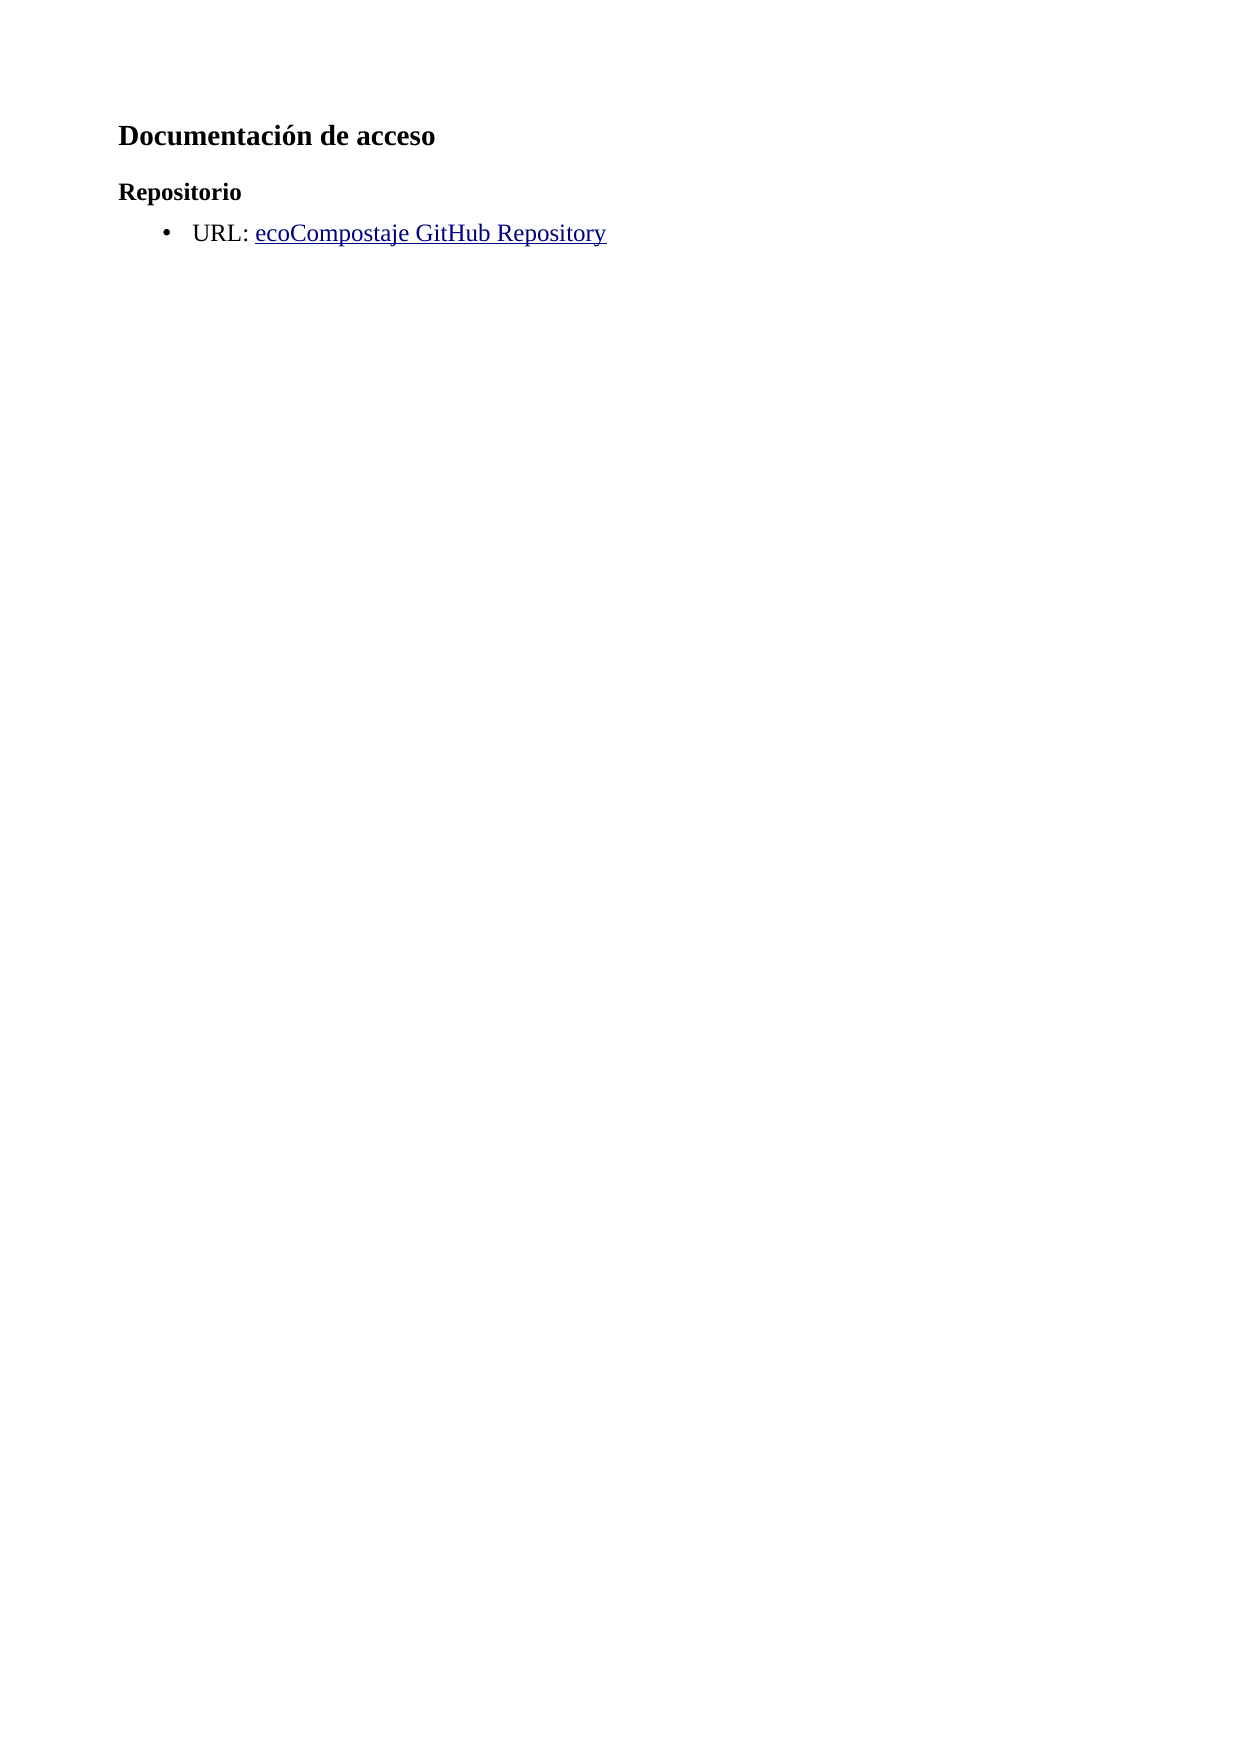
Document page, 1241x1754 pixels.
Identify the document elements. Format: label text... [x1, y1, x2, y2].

list URL: ecoCompostaje GitHub Repository [162, 218, 1122, 247]
subtitle Documentación de acceso [118, 118, 1122, 152]
subtitle Repositorio [118, 177, 1122, 205]
